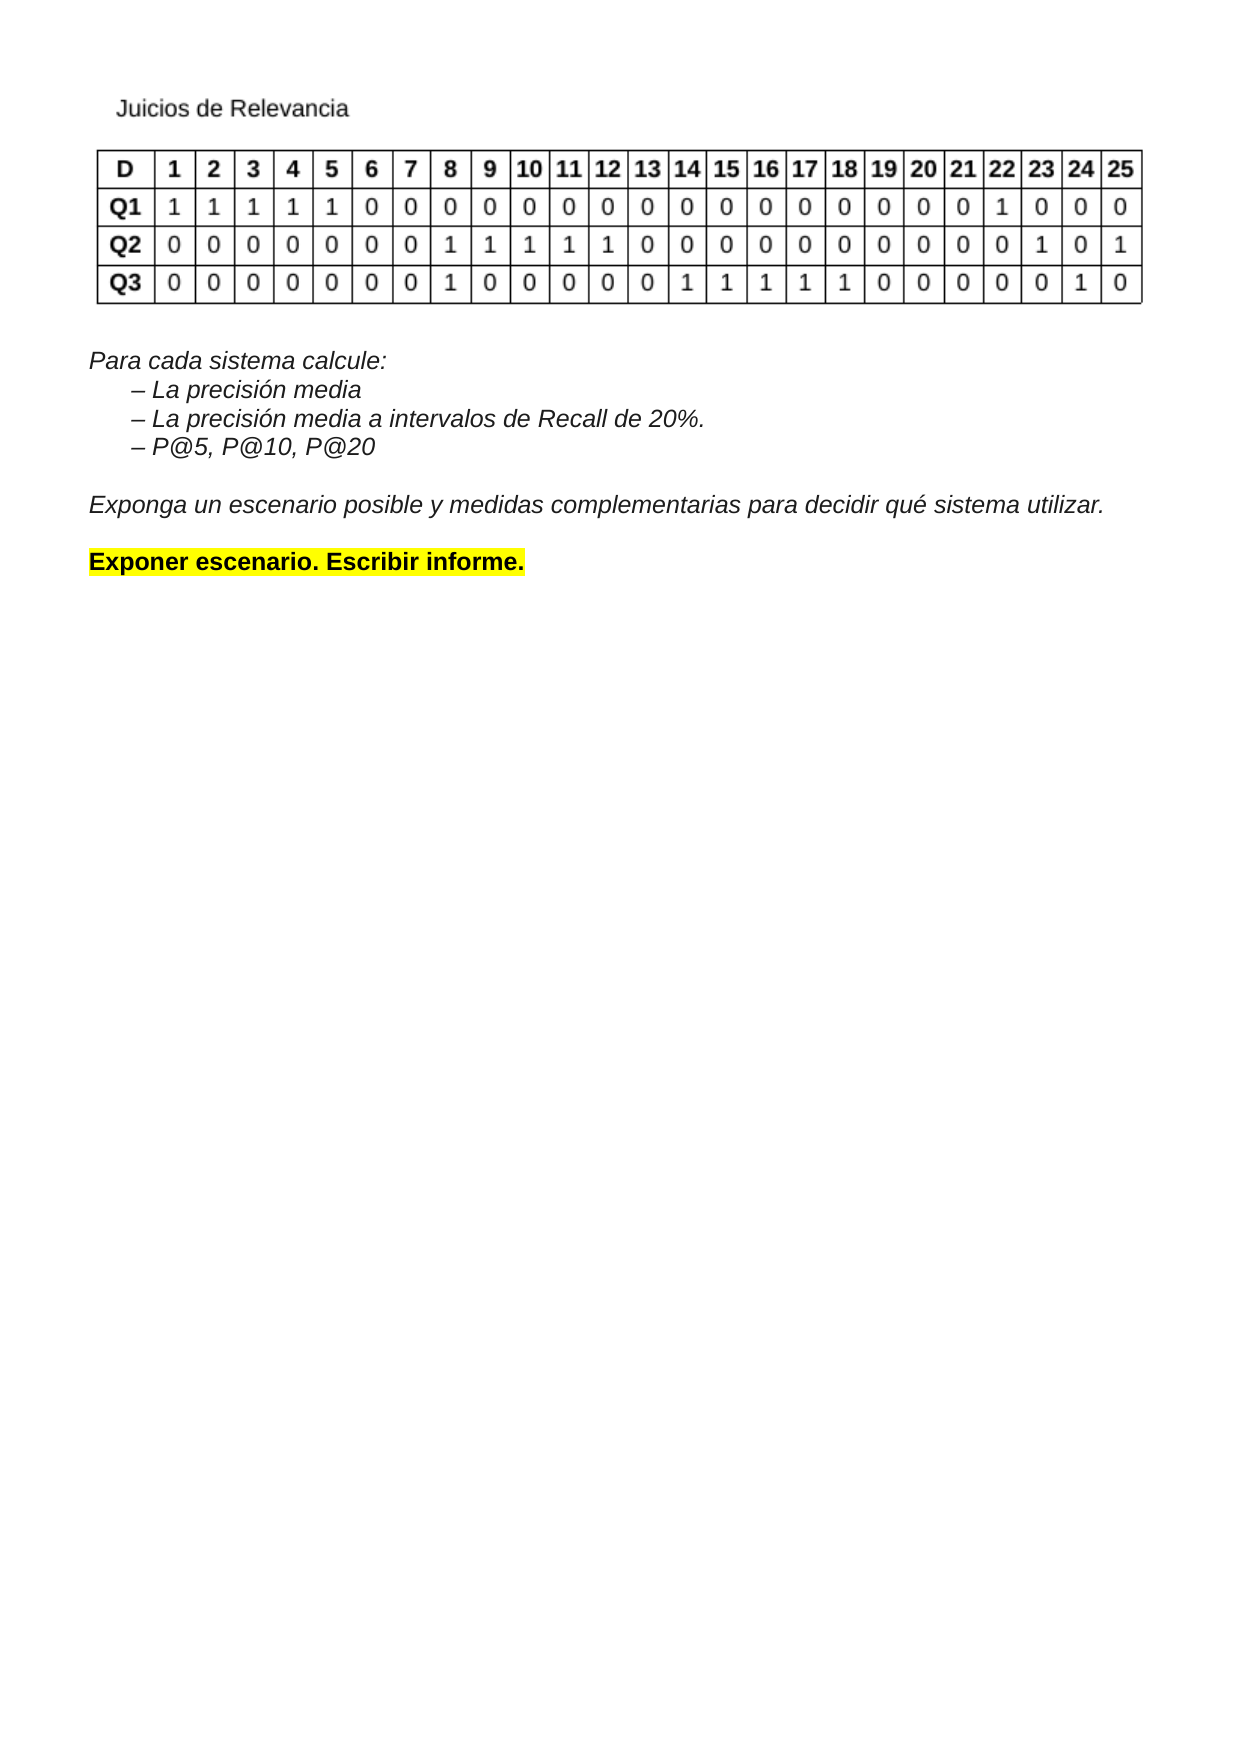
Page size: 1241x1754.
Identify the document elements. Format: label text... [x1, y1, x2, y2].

text Para cada sistema calcule: [88, 346, 1152, 375]
text Exponer escenario. Escribir informe. [88, 547, 1152, 576]
text – P@5, P@10, P@20 [88, 432, 1152, 461]
text Exponga un escenario posible y medidas complementarias para decidir qué sistema utilizar. [88, 490, 1152, 519]
text – La precisión media [88, 375, 1152, 404]
text – La precisión media a intervalos de Recall de 20%. [88, 404, 1152, 432]
picture [88, 88, 1152, 318]
